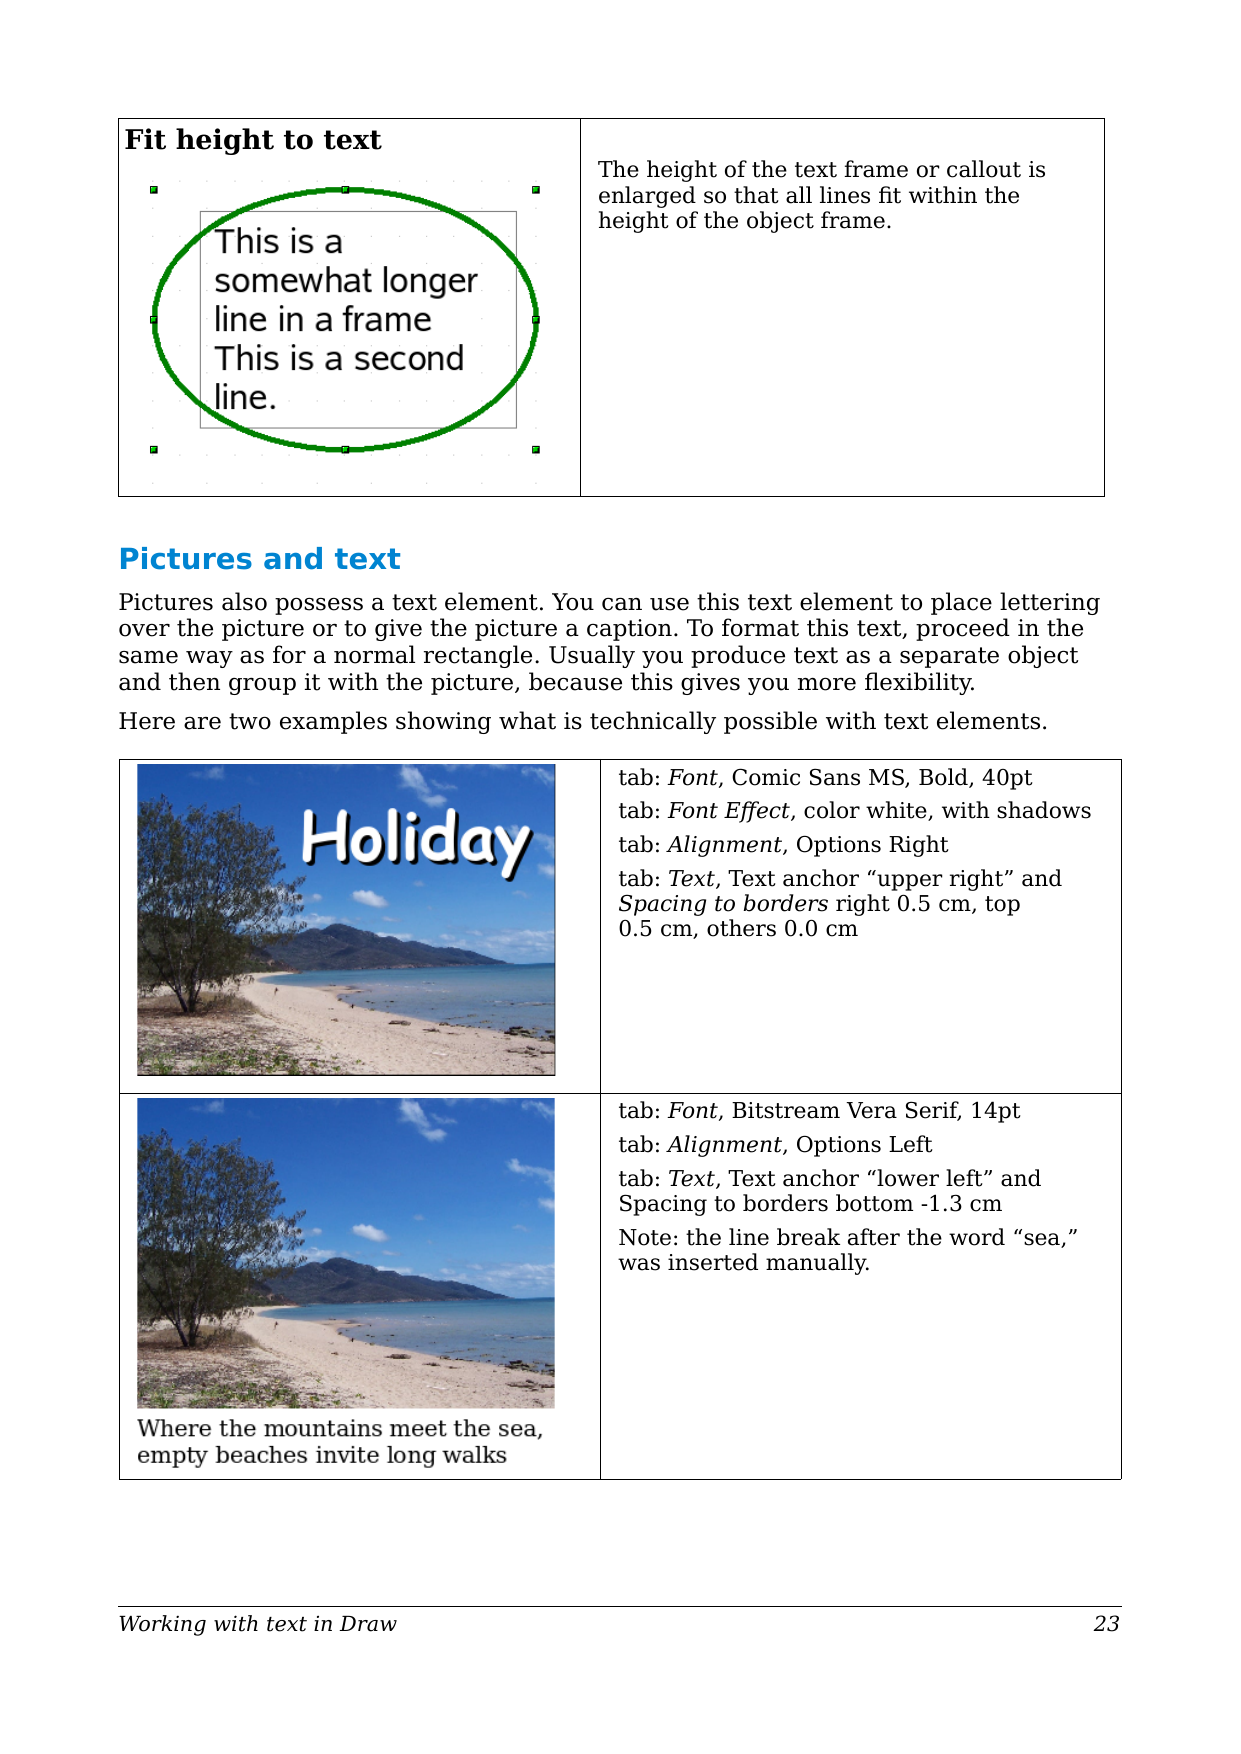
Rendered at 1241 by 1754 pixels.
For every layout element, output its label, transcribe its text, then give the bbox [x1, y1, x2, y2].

picture [136, 172, 556, 486]
table_cell The height of the text frame or callout is enlarged so that all lines fit within the height of the object frame. [581, 119, 1104, 496]
table_header tab: Font, Comic Sans MS, Bold, 40pt tab: Font Effect, color white, with shadows tab: Alignment, Options Right tab: Text, Text anchor “upper right” and Spacing to borders right 0.5 cm, top 0.5 cm, others 0.0 cm [601, 760, 1121, 1093]
table_header [120, 760, 600, 1093]
subtitle Pictures and text [118, 542, 1122, 576]
table_cell tab: Font, Bitstream Vera Serif, 14pt tab: Alignment, Options Left tab: Text, Text anchor “lower left” and Spacing to borders bottom -1.3 cm Note: the line break after the word “sea,” was inserted manually. [601, 1094, 1121, 1479]
picture [137, 1098, 556, 1469]
text Here are two examples showing what is technically possible with text elements. [118, 708, 1122, 735]
table_cell [120, 1094, 600, 1479]
text Pictures also possess a text element. You can use this text element to place lettering over the picture or to give the picture a caption. To format this text, proceed in the same way as for a normal rectangle. Usually you produce text as a separate object and then group it with the picture, because this gives you more flexibility. [118, 589, 1122, 696]
table_cell Fit height to text [119, 119, 580, 496]
picture [137, 764, 556, 1076]
